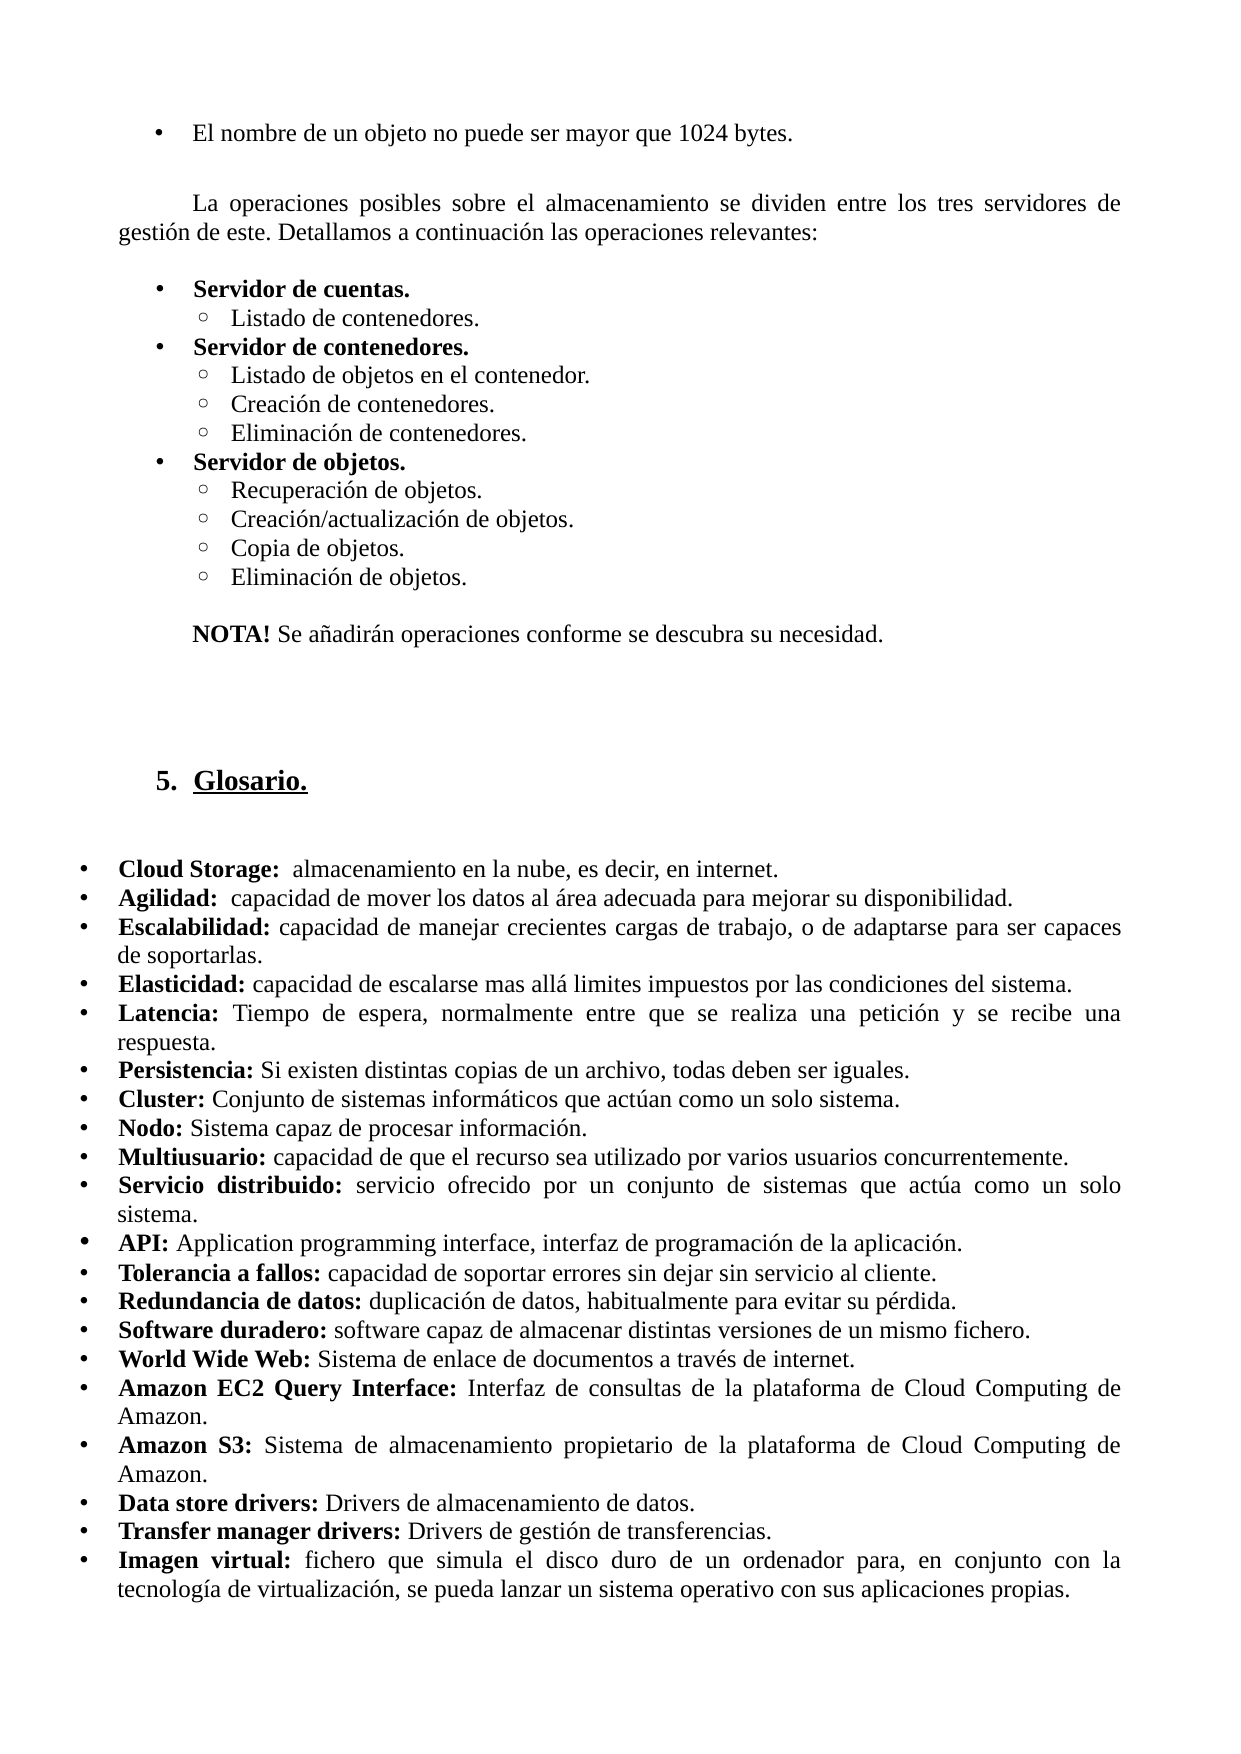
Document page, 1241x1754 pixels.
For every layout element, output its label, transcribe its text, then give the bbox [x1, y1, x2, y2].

list Elasticidad: capacidad de escalarse mas allá limites impuestos por las condiciones del sistema. [79, 969, 1122, 998]
list Recuperación de objetos. [193, 476, 1122, 504]
list Cluster: Conjunto de sistemas informáticos que actúan como un solo sistema. [79, 1084, 1122, 1113]
list Imagen virtual: fichero que simula el disco duro de un ordenador para, en conjunto con la tecnología de virtualización, se pueda lanzar un sistema operativo con sus aplicaciones propias. [79, 1545, 1122, 1603]
list World Wide Web: Sistema de enlace de documentos a través de internet. [79, 1344, 1122, 1373]
text NOTA! Se añadirán operaciones conforme se descubra su necesidad. [118, 619, 1122, 648]
text La operaciones posibles sobre el almacenamiento se dividen entre los tres servidores de gestión de este. Detallamos a continuación las operaciones relevantes: [118, 188, 1122, 246]
list Persistencia: Si existen distintas copias de un archivo, todas deben ser iguales. [79, 1055, 1122, 1084]
list Glosario. [156, 763, 1122, 797]
list Servidor de cuentas. [156, 274, 1122, 303]
list Latencia: Tiempo de espera, normalmente entre que se realiza una petición y se recibe una respuesta. [79, 998, 1122, 1055]
list Servidor de objetos. [156, 447, 1122, 476]
list Eliminación de objetos. [193, 562, 1122, 591]
list Data store drivers: Drivers de almacenamiento de datos. [79, 1488, 1122, 1516]
list Software duradero: software capaz de almacenar distintas versiones de un mismo fichero. [79, 1315, 1122, 1344]
list Escalabilidad: capacidad de manejar crecientes cargas de trabajo, o de adaptarse para ser capaces de soportarlas. [79, 912, 1122, 969]
list Creación/actualización de objetos. [193, 504, 1122, 533]
list Amazon EC2 Query Interface: Interfaz de consultas de la plataforma de Cloud Computing de Amazon. [79, 1373, 1122, 1430]
list Eliminación de contenedores. [193, 418, 1122, 447]
list Servidor de contenedores. [156, 332, 1122, 361]
list Copia de objetos. [193, 533, 1122, 562]
list Tolerancia a fallos: capacidad de soportar errores sin dejar sin servicio al cliente. [79, 1258, 1122, 1286]
list Redundancia de datos: duplicación de datos, habitualmente para evitar su pérdida. [79, 1286, 1122, 1315]
list Listado de contenedores. [193, 303, 1122, 332]
list Cloud Storage: almacenamiento en la nube, es decir, en internet. [79, 854, 1122, 883]
list API: Application programming interface, interfaz de programación de la aplicación. [79, 1228, 1122, 1258]
list Agilidad: capacidad de mover los datos al área adecuada para mejorar su disponibilidad. [79, 883, 1122, 912]
list Listado de objetos en el contenedor. [193, 361, 1122, 389]
list Amazon S3: Sistema de almacenamiento propietario de la plataforma de Cloud Computing de Amazon. [79, 1430, 1122, 1488]
list Nodo: Sistema capaz de procesar información. [79, 1113, 1122, 1142]
list El nombre de un objeto no puede ser mayor que 1024 bytes. [154, 118, 1122, 147]
list Creación de contenedores. [193, 389, 1122, 418]
list Transfer manager drivers: Drivers de gestión de transferencias. [79, 1516, 1122, 1545]
list Multiusuario: capacidad de que el recurso sea utilizado por varios usuarios concurrentemente. [79, 1142, 1122, 1170]
list Servicio distribuido: servicio ofrecido por un conjunto de sistemas que actúa como un solo sistema. [79, 1170, 1122, 1228]
